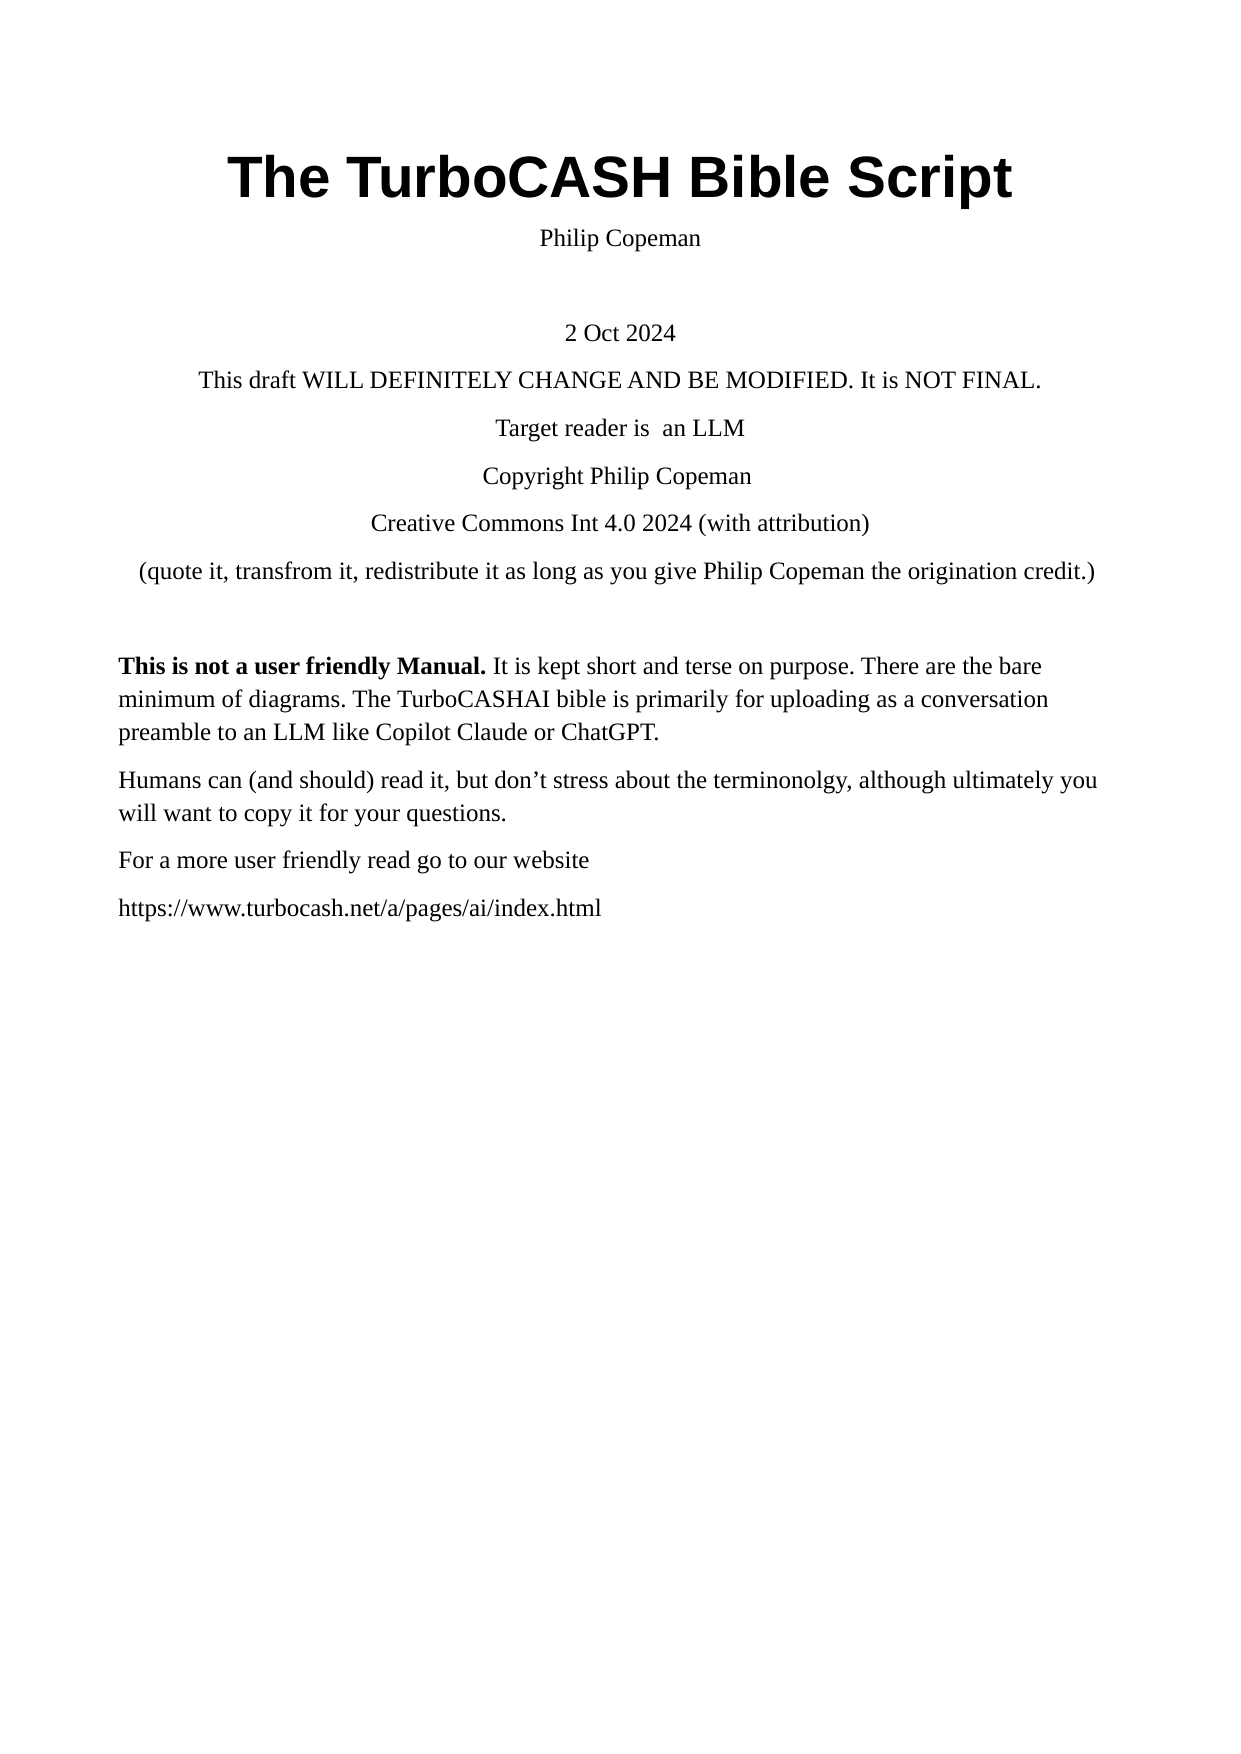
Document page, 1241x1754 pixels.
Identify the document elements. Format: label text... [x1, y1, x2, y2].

title The TurboCASH Bible Script [118, 143, 1122, 210]
text Copyright Philip Copeman [118, 461, 1122, 489]
text Humans can (and should) read it, but don’t stress about the terminonolgy, although ultimately you will want to copy it for your questions. [118, 765, 1122, 827]
text https://www.turbocash.net/a/pages/ai/index.html [118, 893, 1122, 922]
text 2 Oct 2024 [118, 318, 1122, 347]
text Target reader is an LLM [118, 413, 1122, 442]
text (quote it, transfrom it, redistribute it as long as you give Philip Copeman the origination credit.) [118, 556, 1122, 585]
text Philip Copeman [118, 223, 1122, 251]
text For a more user friendly read go to our website [118, 845, 1122, 874]
text This draft WILL DEFINITELY CHANGE AND BE MODIFIED. It is NOT FINAL. [118, 366, 1122, 394]
text Creative Commons Int 4.0 2024 (with attribution) [118, 508, 1122, 537]
text This is not a user friendly Manual. It is kept short and terse on purpose. There are the bare minimum of diagrams. The TurboCASHAI bible is primarily for uploading as a conversation preamble to an LLM like Copilot Claude or ChatGPT. [118, 651, 1122, 746]
